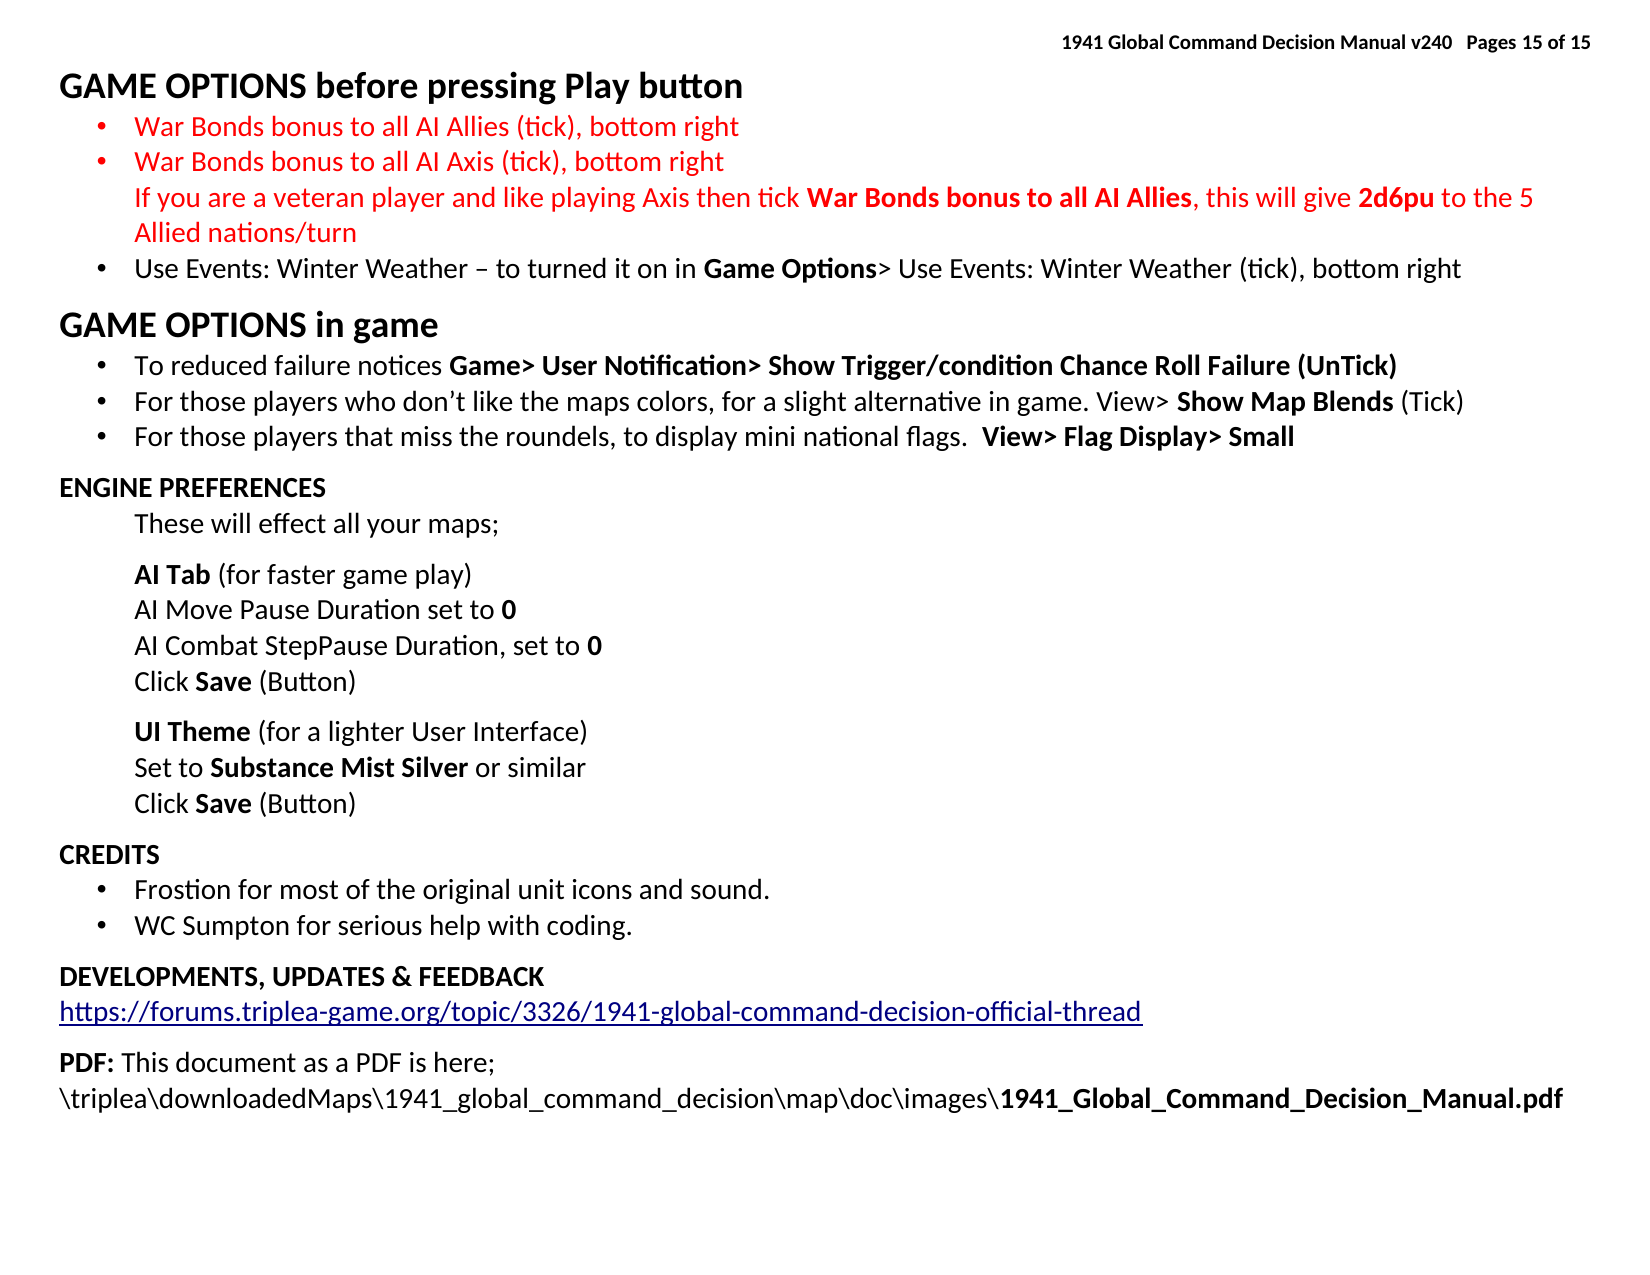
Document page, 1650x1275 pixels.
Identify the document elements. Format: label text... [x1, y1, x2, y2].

text DEVELOPMENTS, UPDATES & FEEDBACK [59, 958, 1591, 993]
list For those players who don’t like the maps colors, for a slight alternative in game. View> Show Map Blends (Tick) [97, 383, 1591, 418]
list War Bonds bonus to all AI Allies (tick), bottom right [97, 108, 1591, 143]
text AI Move Pause Duration set to 0 [134, 591, 1591, 627]
list Use Events: Winter Weather – to turned it on in Game Options> Use Events: Winter Weather (tick), bottom right [97, 250, 1591, 286]
text https://forums.triplea-game.org/topic/3326/1941-global-command-decision-official-thread [59, 993, 1591, 1029]
text \triplea\downloadedMaps\1941_global_command_decision\map\doc\images\1941_Global_Command_Decision_Manual.pdf [59, 1080, 1591, 1116]
text AI Combat StepPause Duration, set to 0 [134, 627, 1591, 663]
list For those players that miss the roundels, to display mini national flags. View> Flag Display> Small [97, 418, 1591, 454]
text Set to Substance Mist Silver or similar [134, 749, 1591, 785]
text Click Save (Button) [134, 785, 1591, 820]
list WC Sumpton for serious help with coding. [97, 907, 1591, 943]
text CREDITS [59, 836, 1591, 871]
text AI Tab (for faster game play) [134, 556, 1591, 591]
list Frostion for most of the original unit icons and sound. [97, 871, 1591, 907]
list ENGINE PREFERENCES [59, 469, 1591, 505]
list To reduced failure notices Game> User Notification> Show Trigger/condition Chance Roll Failure (UnTick) [97, 347, 1591, 383]
text GAME OPTIONS in game [59, 301, 1591, 347]
list War Bonds bonus to all AI Axis (tick), bottom right If you are a veteran player and like playing Axis then tick War Bonds bonus to all AI Allies, this will give 2d6pu to the 5 Allied nations/turn [97, 143, 1591, 250]
text Click Save (Button) [134, 663, 1591, 698]
text UI Theme (for a lighter User Interface) [134, 713, 1591, 749]
text These will effect all your maps; [59, 505, 1591, 540]
text PDF: This document as a PDF is here; [59, 1044, 1591, 1080]
text GAME OPTIONS before pressing Play button [59, 62, 1591, 108]
